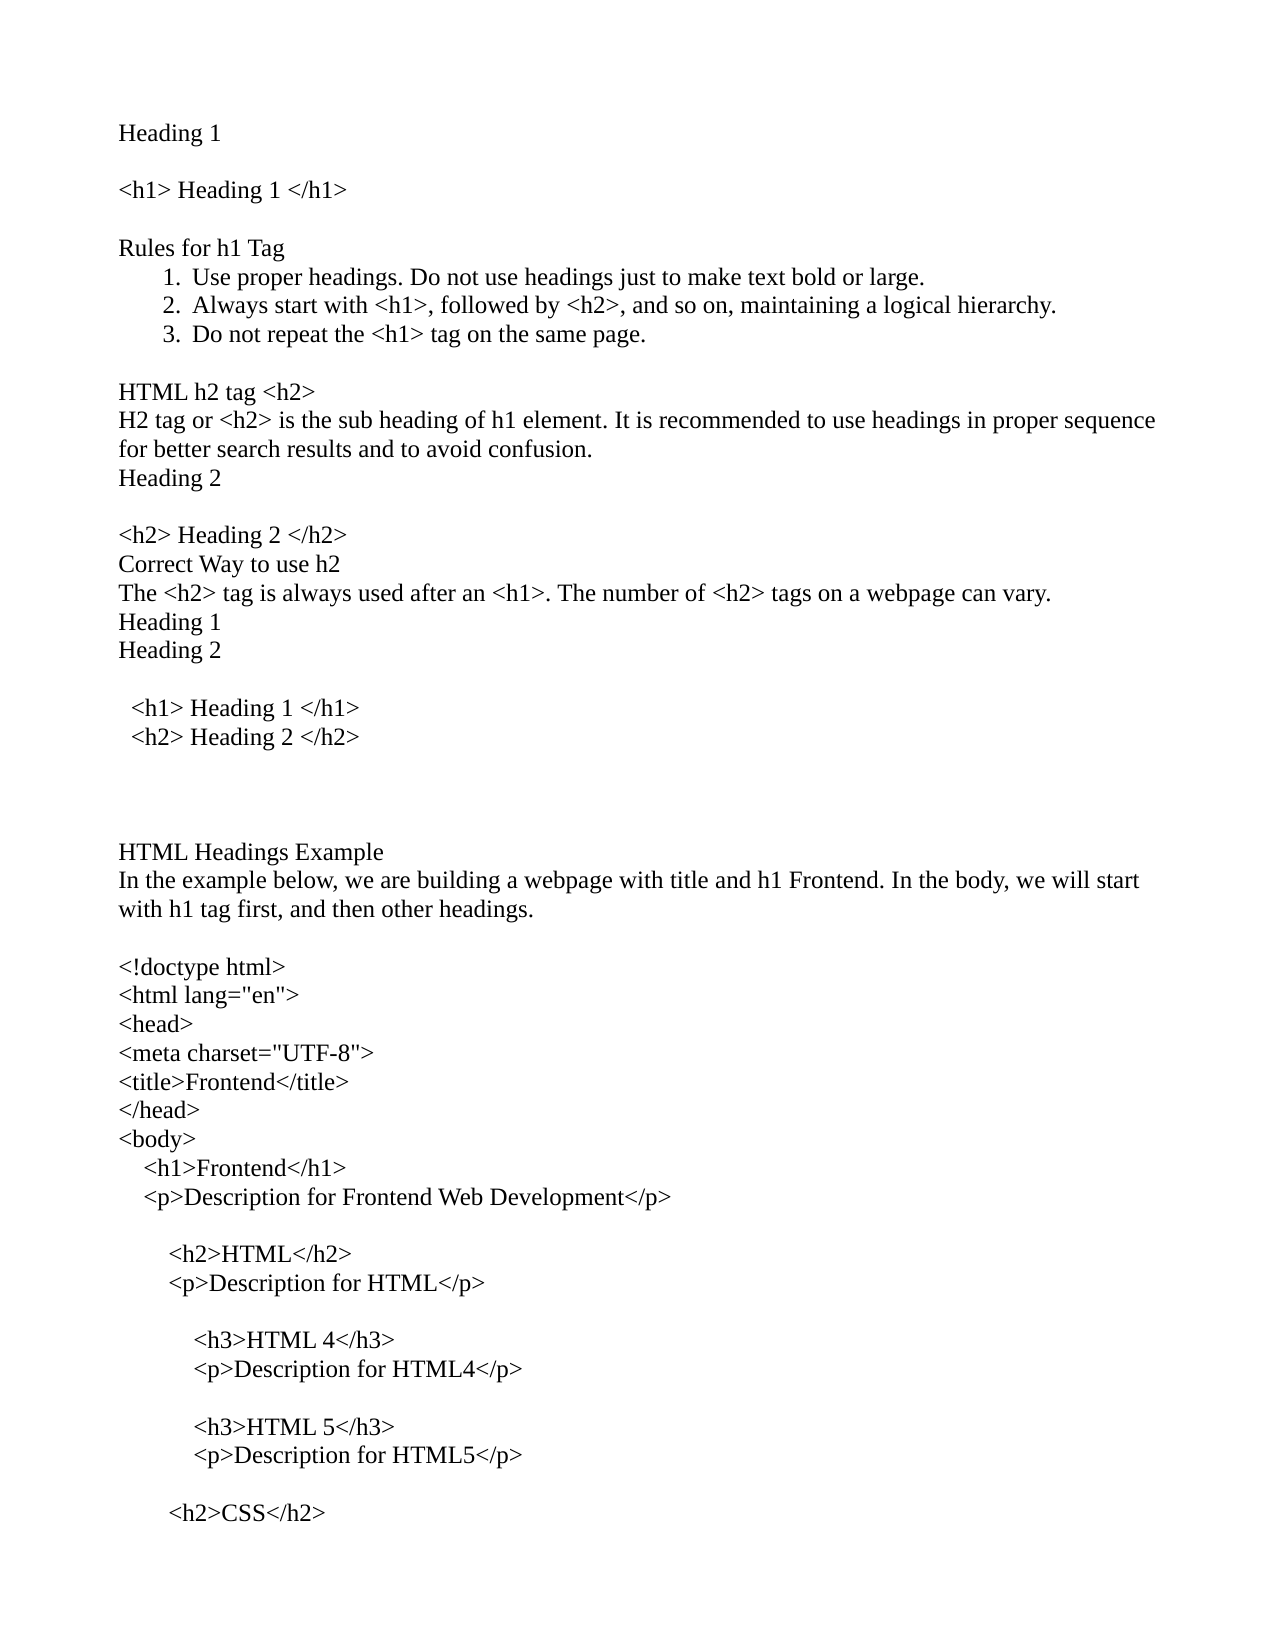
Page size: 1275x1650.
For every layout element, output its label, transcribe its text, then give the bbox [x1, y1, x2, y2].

text <h3>HTML 4</h3> [118, 1326, 1157, 1354]
text HTML h2 tag <h2> [118, 377, 1157, 406]
text <h2> Heading 2 </h2> [118, 722, 1157, 751]
list Always start with <h1>, followed by <h2>, and so on, maintaining a logical hierarchy. [162, 291, 1157, 319]
text <h2> Heading 2 </h2> [118, 521, 1157, 549]
text Heading 2 [118, 463, 1157, 492]
text Heading 1 [118, 118, 1157, 147]
text Heading 1 [118, 607, 1157, 636]
text Correct Way to use h2 [118, 549, 1157, 578]
text The <h2> tag is always used after an <h1>. The number of <h2> tags on a webpage can vary. [118, 578, 1157, 607]
list Do not repeat the <h1> tag on the same page. [162, 319, 1157, 348]
text <h1>Frontend</h1> [118, 1153, 1157, 1182]
list Use proper headings. Do not use headings just to make text bold or large. [162, 262, 1157, 291]
text <p>Description for HTML5</p> [118, 1441, 1157, 1469]
text HTML Headings Example [118, 837, 1157, 866]
text H2 tag or <h2> is the sub heading of h1 element. It is recommended to use headings in proper sequence for better search results and to avoid confusion. [118, 406, 1157, 463]
text <h3>HTML 5</h3> [118, 1412, 1157, 1441]
text <meta charset="UTF-8"> [118, 1038, 1157, 1067]
text <h1> Heading 1 </h1> [118, 693, 1157, 722]
text <title>Frontend</title> [118, 1067, 1157, 1096]
text <p>Description for HTML4</p> [118, 1354, 1157, 1383]
text Rules for h1 Tag [118, 233, 1157, 262]
text <p>Description for HTML</p> [118, 1268, 1157, 1297]
text Heading 2 [118, 636, 1157, 664]
text </head> [118, 1096, 1157, 1124]
text <!doctype html> [118, 952, 1157, 981]
text <body> [118, 1124, 1157, 1153]
text <h2>CSS</h2> [118, 1498, 1157, 1527]
text <html lang="en"> [118, 981, 1157, 1009]
text In the example below, we are building a webpage with title and h1 Frontend. In the body, we will start with h1 tag first, and then other headings. [118, 866, 1157, 923]
text <head> [118, 1009, 1157, 1038]
text <p>Description for Frontend Web Development</p> [118, 1182, 1157, 1211]
text <h1> Heading 1 </h1> [118, 176, 1157, 204]
text <h2>HTML</h2> [118, 1239, 1157, 1268]
